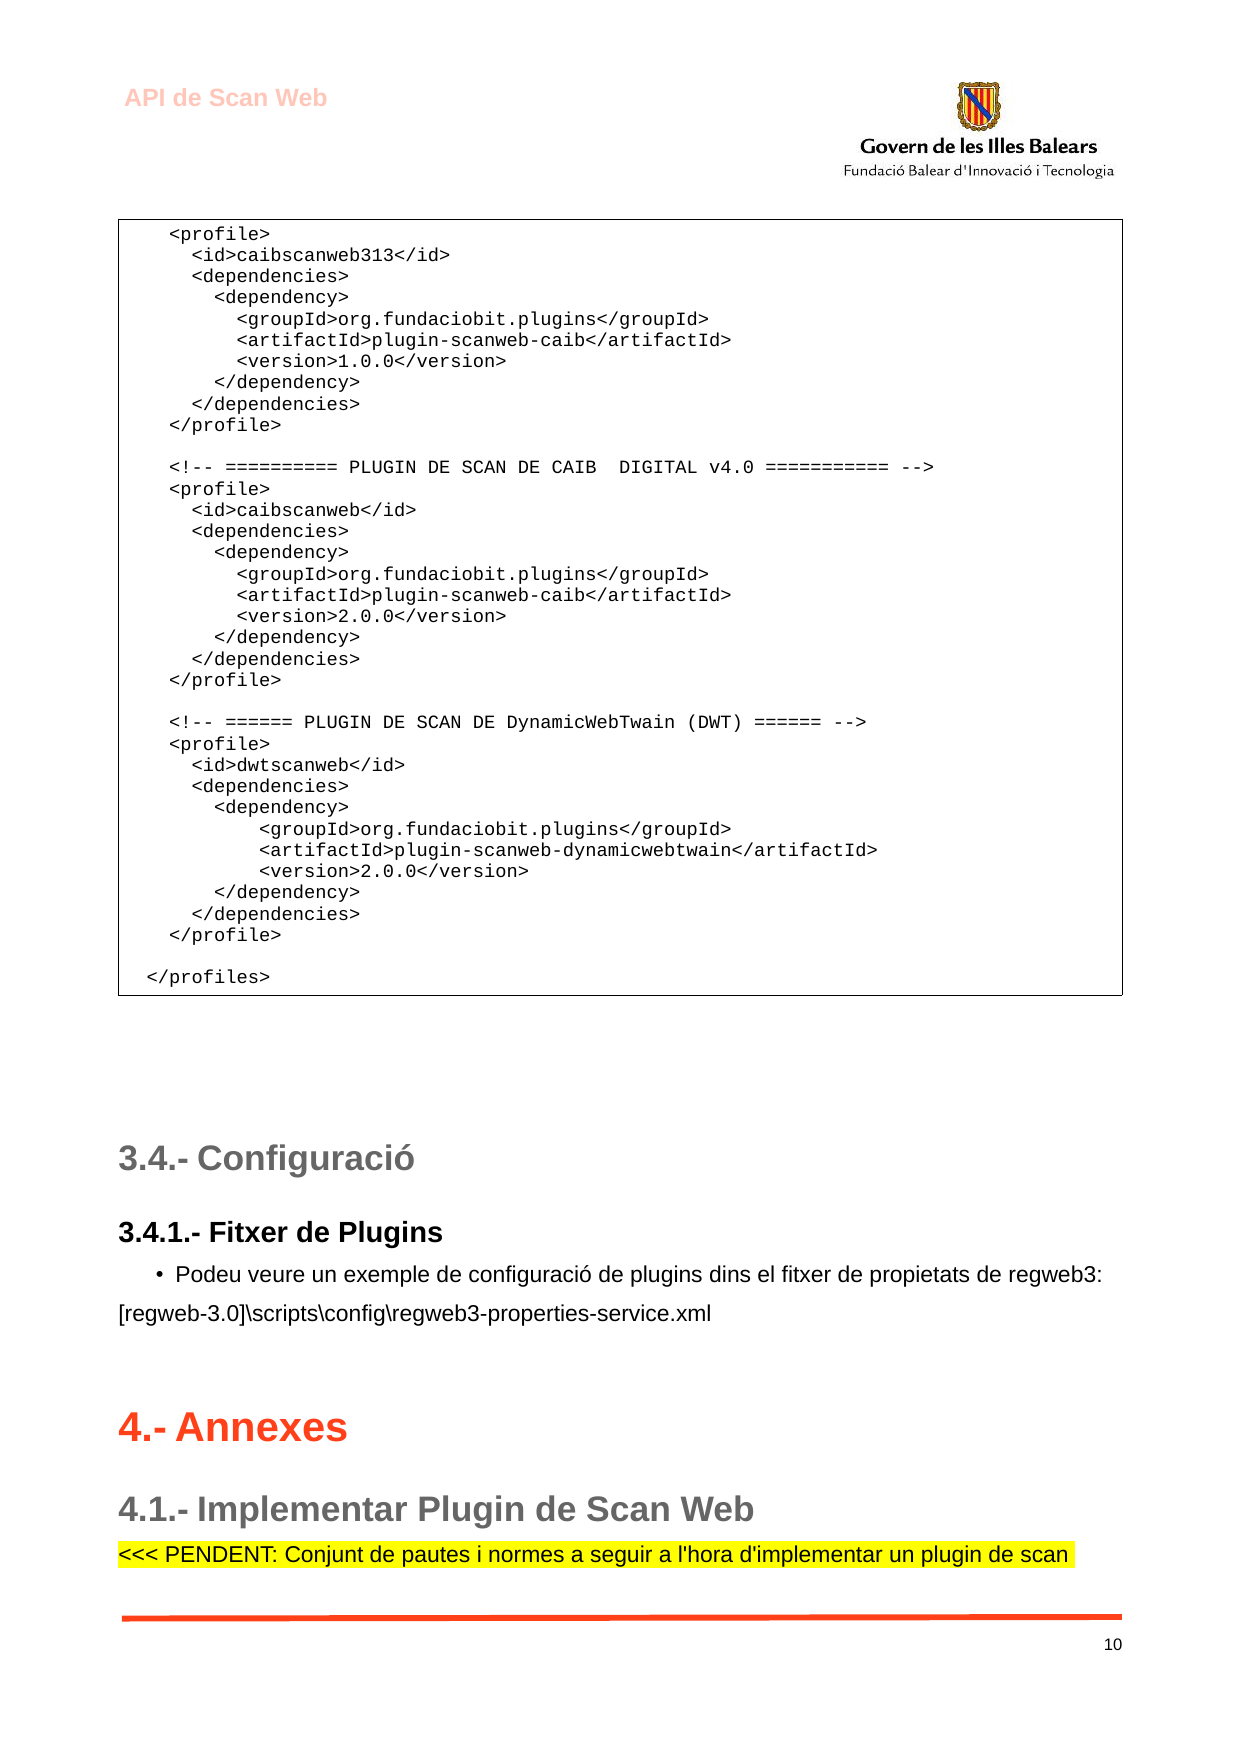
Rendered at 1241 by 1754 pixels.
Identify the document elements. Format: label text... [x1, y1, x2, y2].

table_header <profile> <id>caibscanweb313</id> <dependencies> <dependency> <groupId>org.fundaciobit.plugins</groupId> <artifactId>plugin-scanweb-caib</artifactId> <version>1.0.0</version> </dependency> </dependencies> </profile> <!-- ========== PLUGIN DE SCAN DE CAIB DIGITAL v4.0 =========== --> <profile> <id>caibscanweb</id> <dependencies> <dependency> <groupId>org.fundaciobit.plugins</groupId> <artifactId>plugin-scanweb-caib</artifactId> <version>2.0.0</version> </dependency> </dependencies> </profile> <!-- ====== PLUGIN DE SCAN DE DynamicWebTwain (DWT) ====== --> <profile> <id>dwtscanweb</id> <dependencies> <dependency> <groupId>org.fundaciobit.plugins</groupId> <artifactId>plugin-scanweb-dynamicwebtwain</artifactId> <version>2.0.0</version> </dependency> </dependencies> </profile> </profiles> [119, 220, 1122, 995]
subtitle Configuració [118, 1137, 1122, 1177]
picture [840, 82, 1117, 179]
text <<< PENDENT: Conjunt de pautes i normes a seguir a l'hora d'implementar un plugin de scan [118, 1541, 1122, 1568]
list Podeu veure un exemple de configuració de plugins dins el fitxer de propietats de regweb3: [156, 1261, 1122, 1287]
subtitle Annexes [118, 1403, 1122, 1451]
subtitle Fitxer de Plugins [118, 1215, 1122, 1248]
text [regweb-3.0]\scripts\config\regweb3-properties-service.xml [118, 1300, 1122, 1326]
subtitle Implementar Plugin de Scan Web [118, 1488, 1122, 1529]
